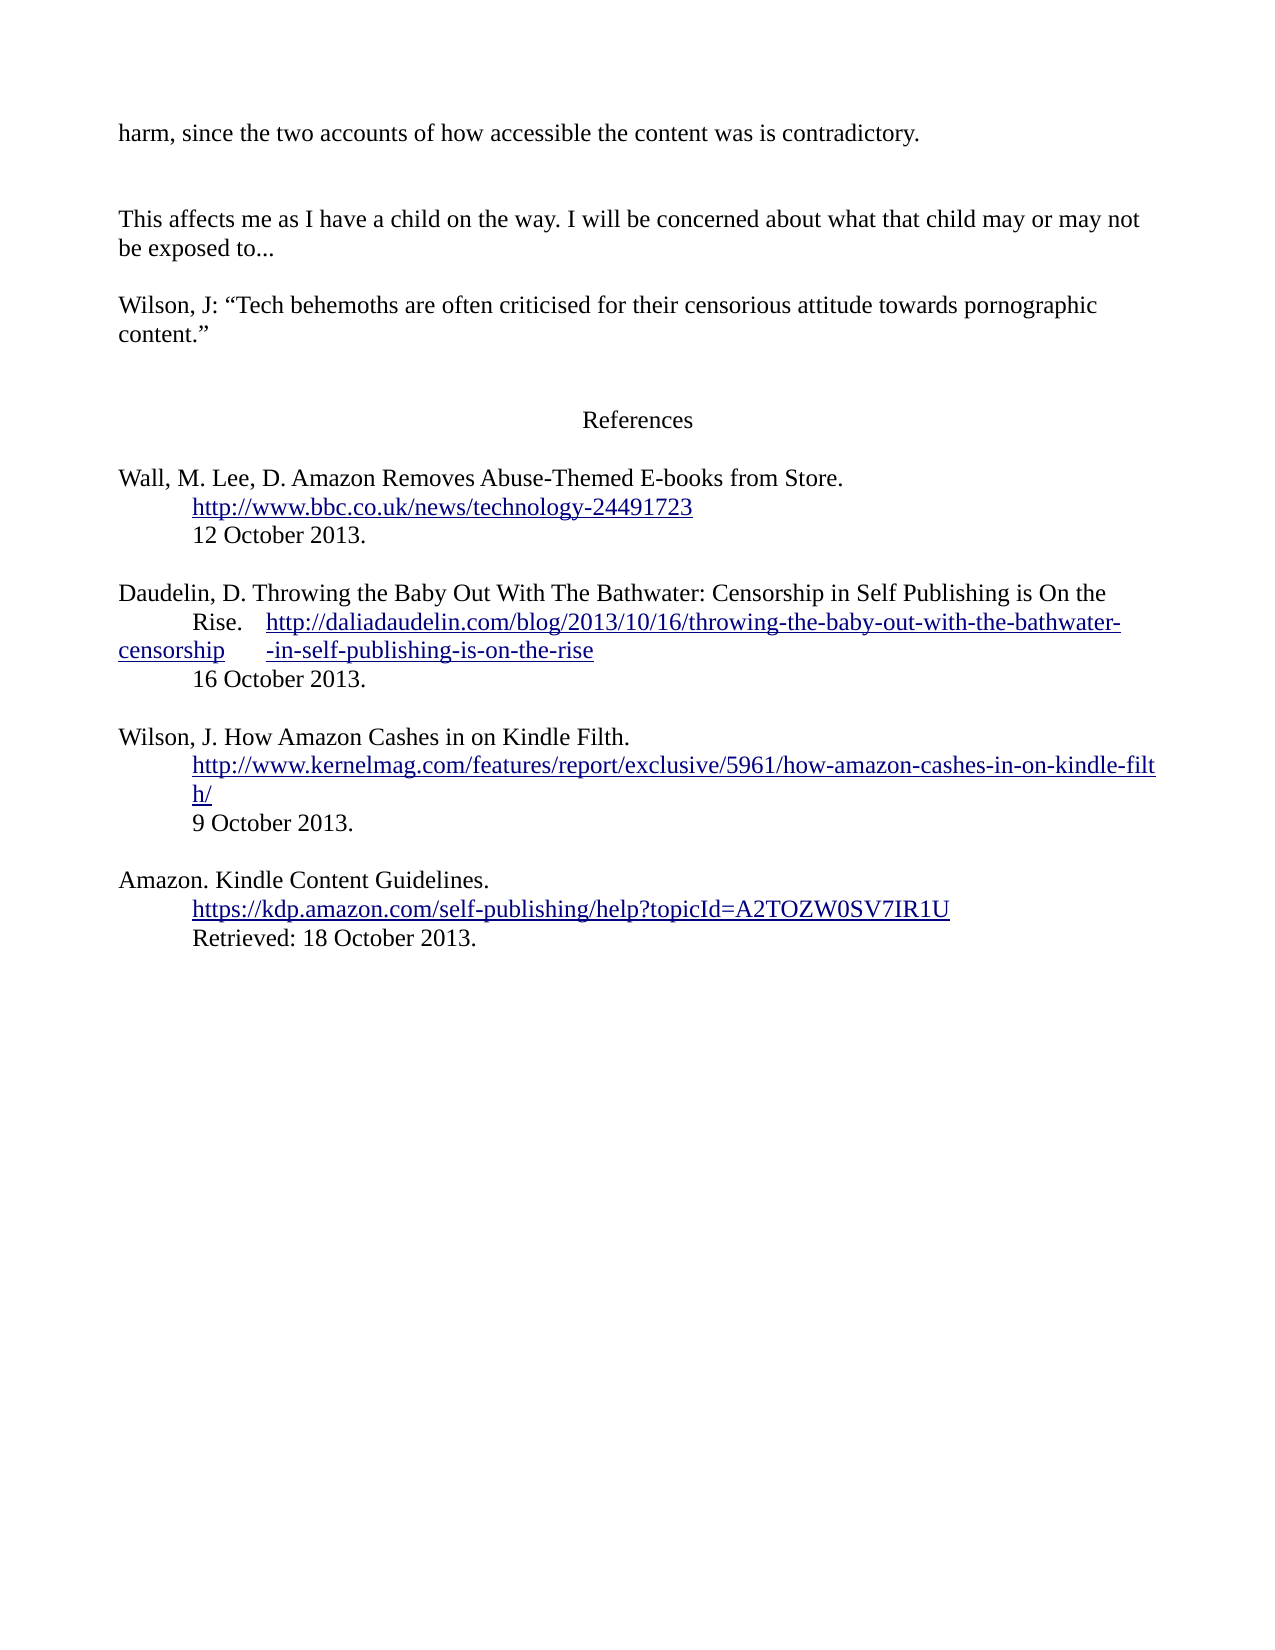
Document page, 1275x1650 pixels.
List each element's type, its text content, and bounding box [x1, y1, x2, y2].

text Wilson, J: “Tech behemoths are often criticised for their censorious attitude towards pornographic content.” [118, 291, 1157, 348]
text Daudelin, D. Throwing the Baby Out With The Bathwater: Censorship in Self Publishing is On the Rise. http://daliadaudelin.com/blog/2013/10/16/throwing-the-baby-out-with-the-bathwater-censorship -in-self-publishing-is-on-the-rise [118, 578, 1157, 664]
text 16 October 2013. [118, 664, 1157, 693]
text https://kdp.amazon.com/self-publishing/help?topicId=A2TOZW0SV7IR1U [118, 894, 1157, 923]
text Amazon. Kindle Content Guidelines. [118, 866, 1157, 894]
text Wall, M. Lee, D. Amazon Removes Abuse-Themed E-books from Store. [118, 463, 1157, 492]
text Wilson, J. How Amazon Cashes in on Kindle Filth. [118, 722, 1157, 751]
text http://www.bbc.co.uk/news/technology-24491723 [118, 492, 1157, 521]
text References [118, 406, 1157, 434]
text Retrieved: 18 October 2013. [118, 923, 1157, 952]
text harm, since the two accounts of how accessible the content was is contradictory. [118, 118, 1157, 147]
text 12 October 2013. [118, 521, 1157, 549]
text http://www.kernelmag.com/features/report/exclusive/5961/how-amazon-cashes-in-on-kindle-filt h/ [118, 751, 1157, 808]
text 9 October 2013. [118, 808, 1157, 837]
text This affects me as I have a child on the way. I will be concerned about what that child may or may not be exposed to... [118, 204, 1157, 262]
